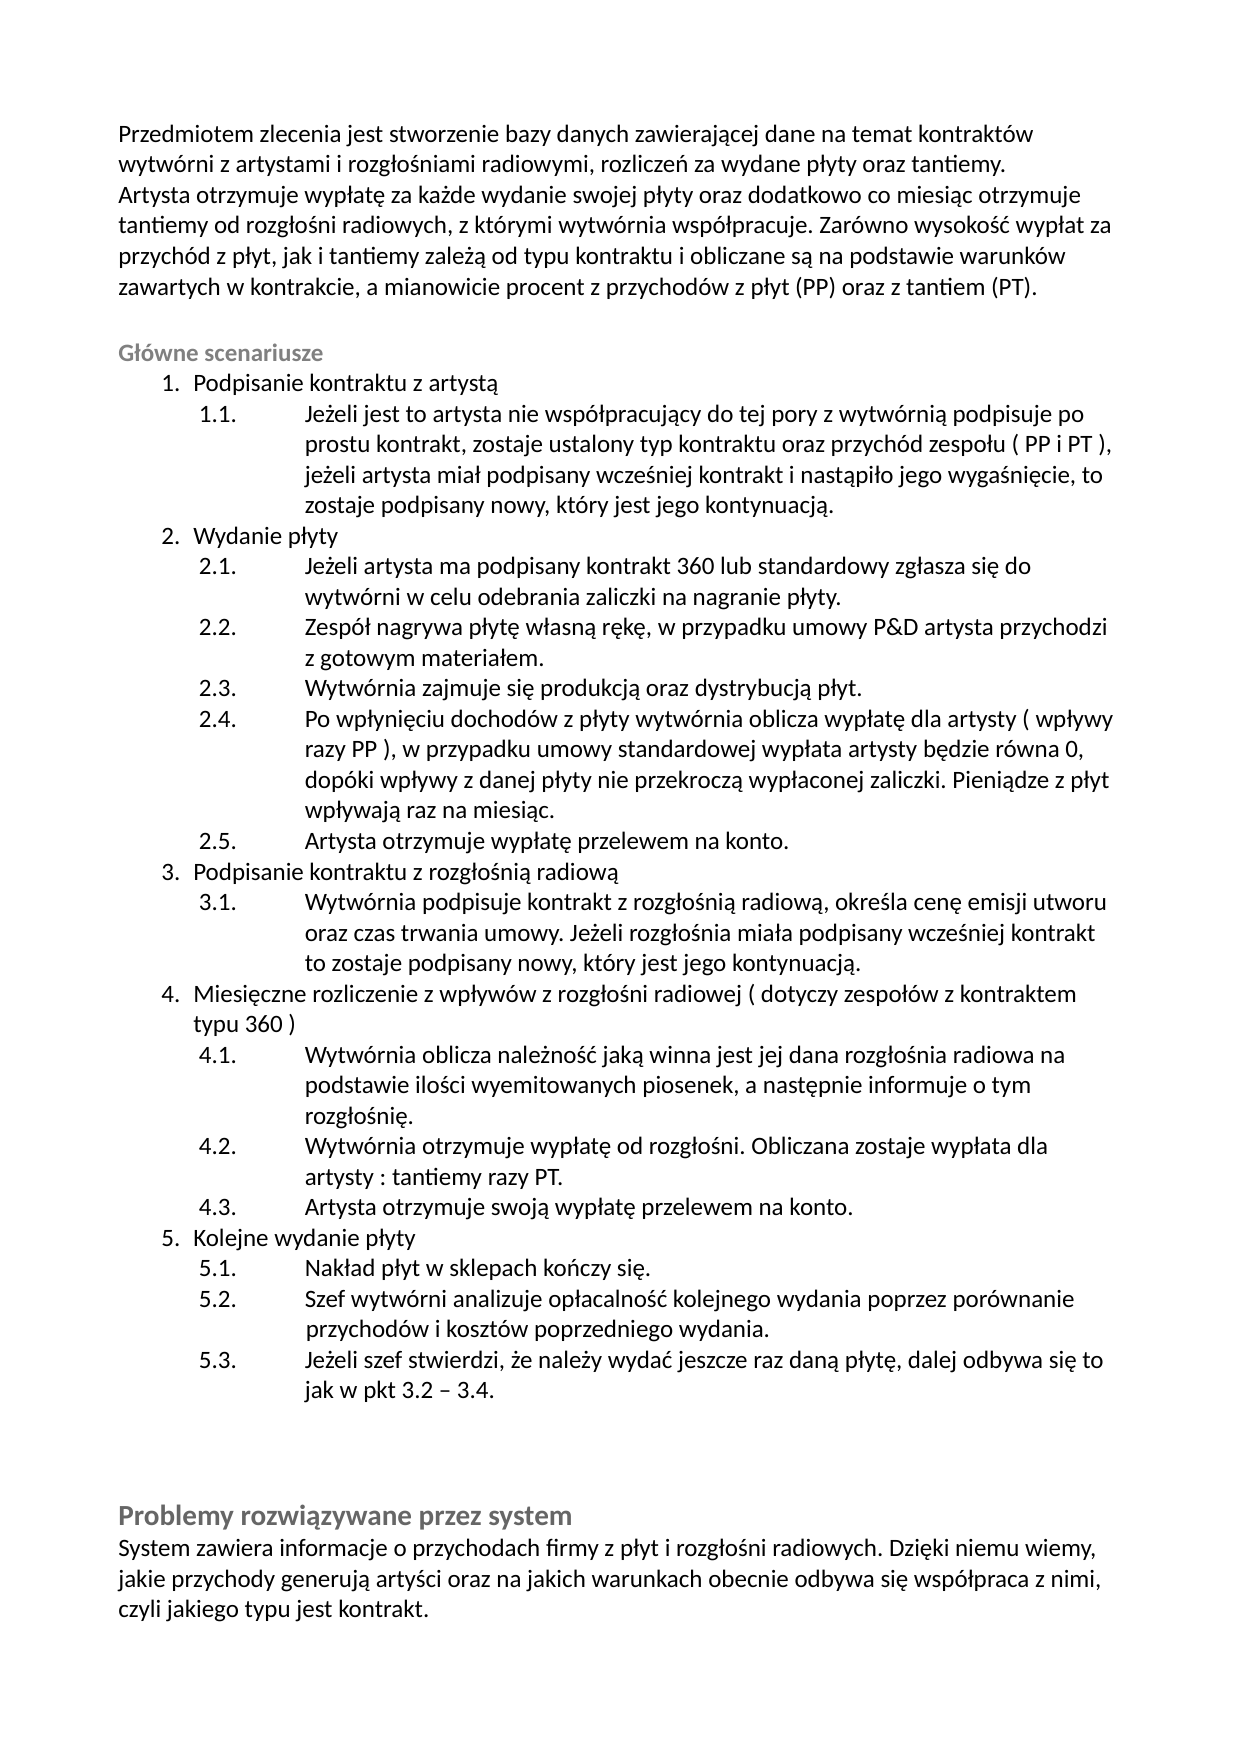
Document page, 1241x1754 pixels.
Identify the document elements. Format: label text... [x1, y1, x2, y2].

list Wydanie płyty [156, 520, 1123, 551]
list Jeżeli szef stwierdzi, że należy wydać jeszcze raz daną płytę, dalej odbywa się to jak w pkt 3.2 – 3.4. [193, 1344, 1123, 1405]
list Wytwórnia podpisuje kontrakt z rozgłośnią radiową, określa cenę emisji utworu oraz czas trwania umowy. Jeżeli rozgłośnia miała podpisany wcześniej kontrakt to zostaje podpisany nowy, który jest jego kontynuacją. [193, 886, 1123, 978]
list Jeżeli artysta ma podpisany kontrakt 360 lub standardowy zgłasza się do wytwórni w celu odebrania zaliczki na nagranie płyty. [193, 551, 1123, 612]
list Wytwórnia oblicza należność jaką winna jest jej dana rozgłośnia radiowa na podstawie ilości wyemitowanych piosenek, a następnie informuje o tym rozgłośnię. [193, 1039, 1123, 1130]
list Artysta otrzymuje wypłatę przelewem na konto. [193, 825, 1123, 856]
text Artysta otrzymuje wypłatę za każde wydanie swojej płyty oraz dodatkowo co miesiąc otrzymuje tantiemy od rozgłośni radiowych, z którymi wytwórnia współpracuje. Zarówno wysokość wypłat za przychód z płyt, jak i tantiemy zależą od typu kontraktu i obliczane są na podstawie warunków zawartych w kontrakcie, a mianowicie procent z przychodów z płyt (PP) oraz z tantiem (PT). [118, 179, 1123, 301]
text Przedmiotem zlecenia jest stworzenie bazy danych zawierającej dane na temat kontraktów wytwórni z artystami i rozgłośniami radiowymi, rozliczeń za wydane płyty oraz tantiemy. [118, 118, 1123, 179]
list Szef wytwórni analizuje opłacalność kolejnego wydania poprzez porównanie [193, 1283, 1123, 1313]
list Jeżeli jest to artysta nie współpracujący do tej pory z wytwórnią podpisuje po prostu kontrakt, zostaje ustalony typ kontraktu oraz przychód zespołu ( PP i PT ), jeżeli artysta miał podpisany wcześniej kontrakt i nastąpiło jego wygaśnięcie, to zostaje podpisany nowy, który jest jego kontynuacją. [193, 398, 1123, 520]
list Wytwórnia otrzymuje wypłatę od rozgłośni. Obliczana zostaje wypłata dla artysty : tantiemy razy PT. [193, 1130, 1123, 1191]
list Po wpłynięciu dochodów z płyty wytwórnia oblicza wypłatę dla artysty ( wpływy razy PP ), w przypadku umowy standardowej wypłata artysty będzie równa 0, dopóki wpływy z danej płyty nie przekroczą wypłaconej zaliczki. Pieniądze z płyt wpływają raz na miesiąc. [193, 703, 1123, 825]
list Miesięczne rozliczenie z wpływów z rozgłośni radiowej ( dotyczy zespołów z kontraktem typu 360 ) [156, 978, 1123, 1039]
list Wytwórnia zajmuje się produkcją oraz dystrybucją płyt. [193, 673, 1123, 703]
list Zespół nagrywa płytę własną rękę, w przypadku umowy P&D artysta przychodzi z gotowym materiałem. [193, 612, 1123, 673]
list przychodów i kosztów poprzedniego wydania. [268, 1313, 1123, 1344]
list Artysta otrzymuje swoją wypłatę przelewem na konto. [193, 1191, 1123, 1222]
text System zawiera informacje o przychodach firmy z płyt i rozgłośni radiowych. Dzięki niemu wiemy, jakie przychody generują artyści oraz na jakich warunkach obecnie odbywa się współpraca z nimi, czyli jakiego typu jest kontrakt. [118, 1532, 1123, 1624]
text Problemy rozwiązywane przez system [118, 1497, 1123, 1532]
list Podpisanie kontraktu z rozgłośnią radiową [156, 856, 1123, 886]
text Główne scenariusze [118, 337, 1123, 367]
list Nakład płyt w sklepach kończy się. [193, 1252, 1123, 1283]
list Podpisanie kontraktu z artystą [156, 367, 1123, 398]
list Kolejne wydanie płyty [156, 1222, 1123, 1252]
